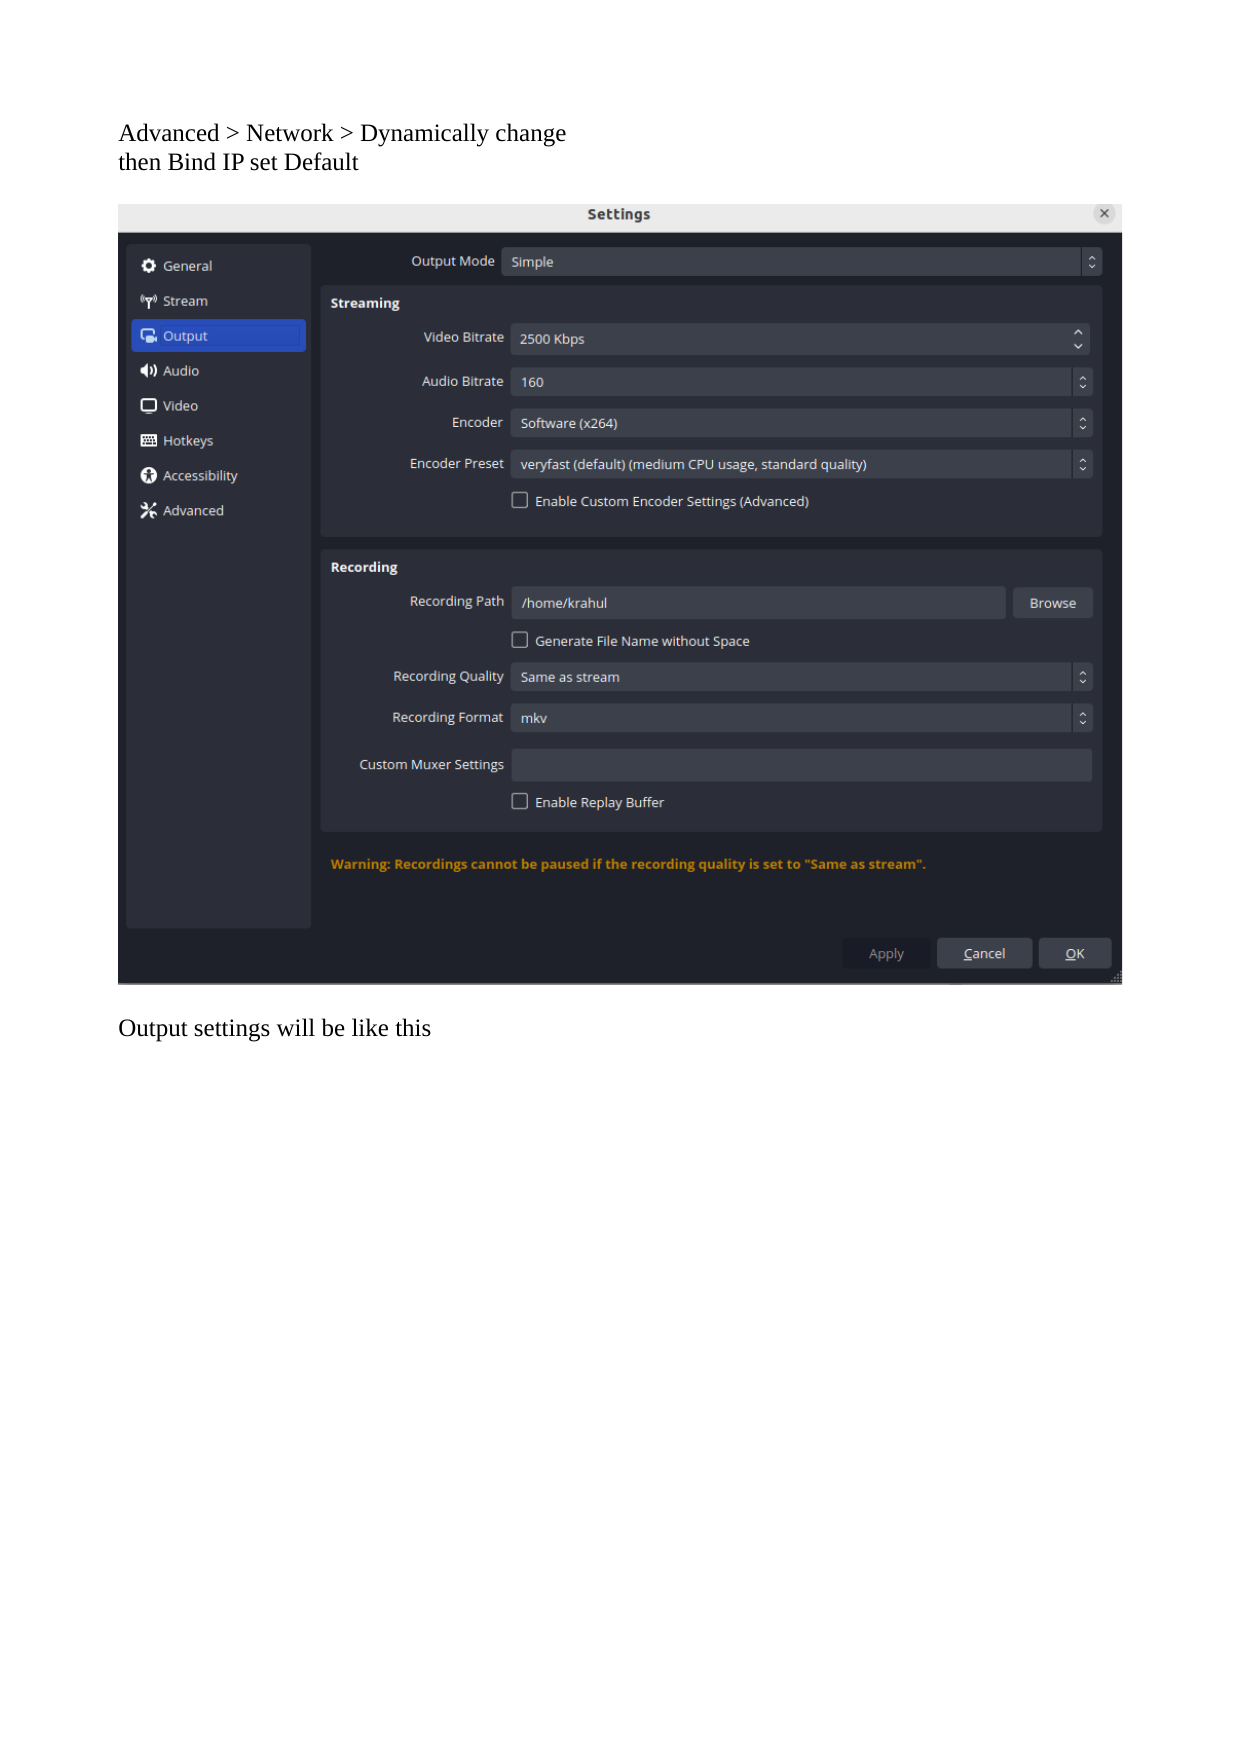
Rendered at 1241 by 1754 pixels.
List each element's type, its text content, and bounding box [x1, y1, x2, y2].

picture [118, 204, 1123, 985]
text Advanced > Network > Dynamically change [118, 118, 1122, 147]
text Output settings will be like this [118, 1013, 1122, 1042]
text then Bind IP set Default [118, 147, 1122, 176]
